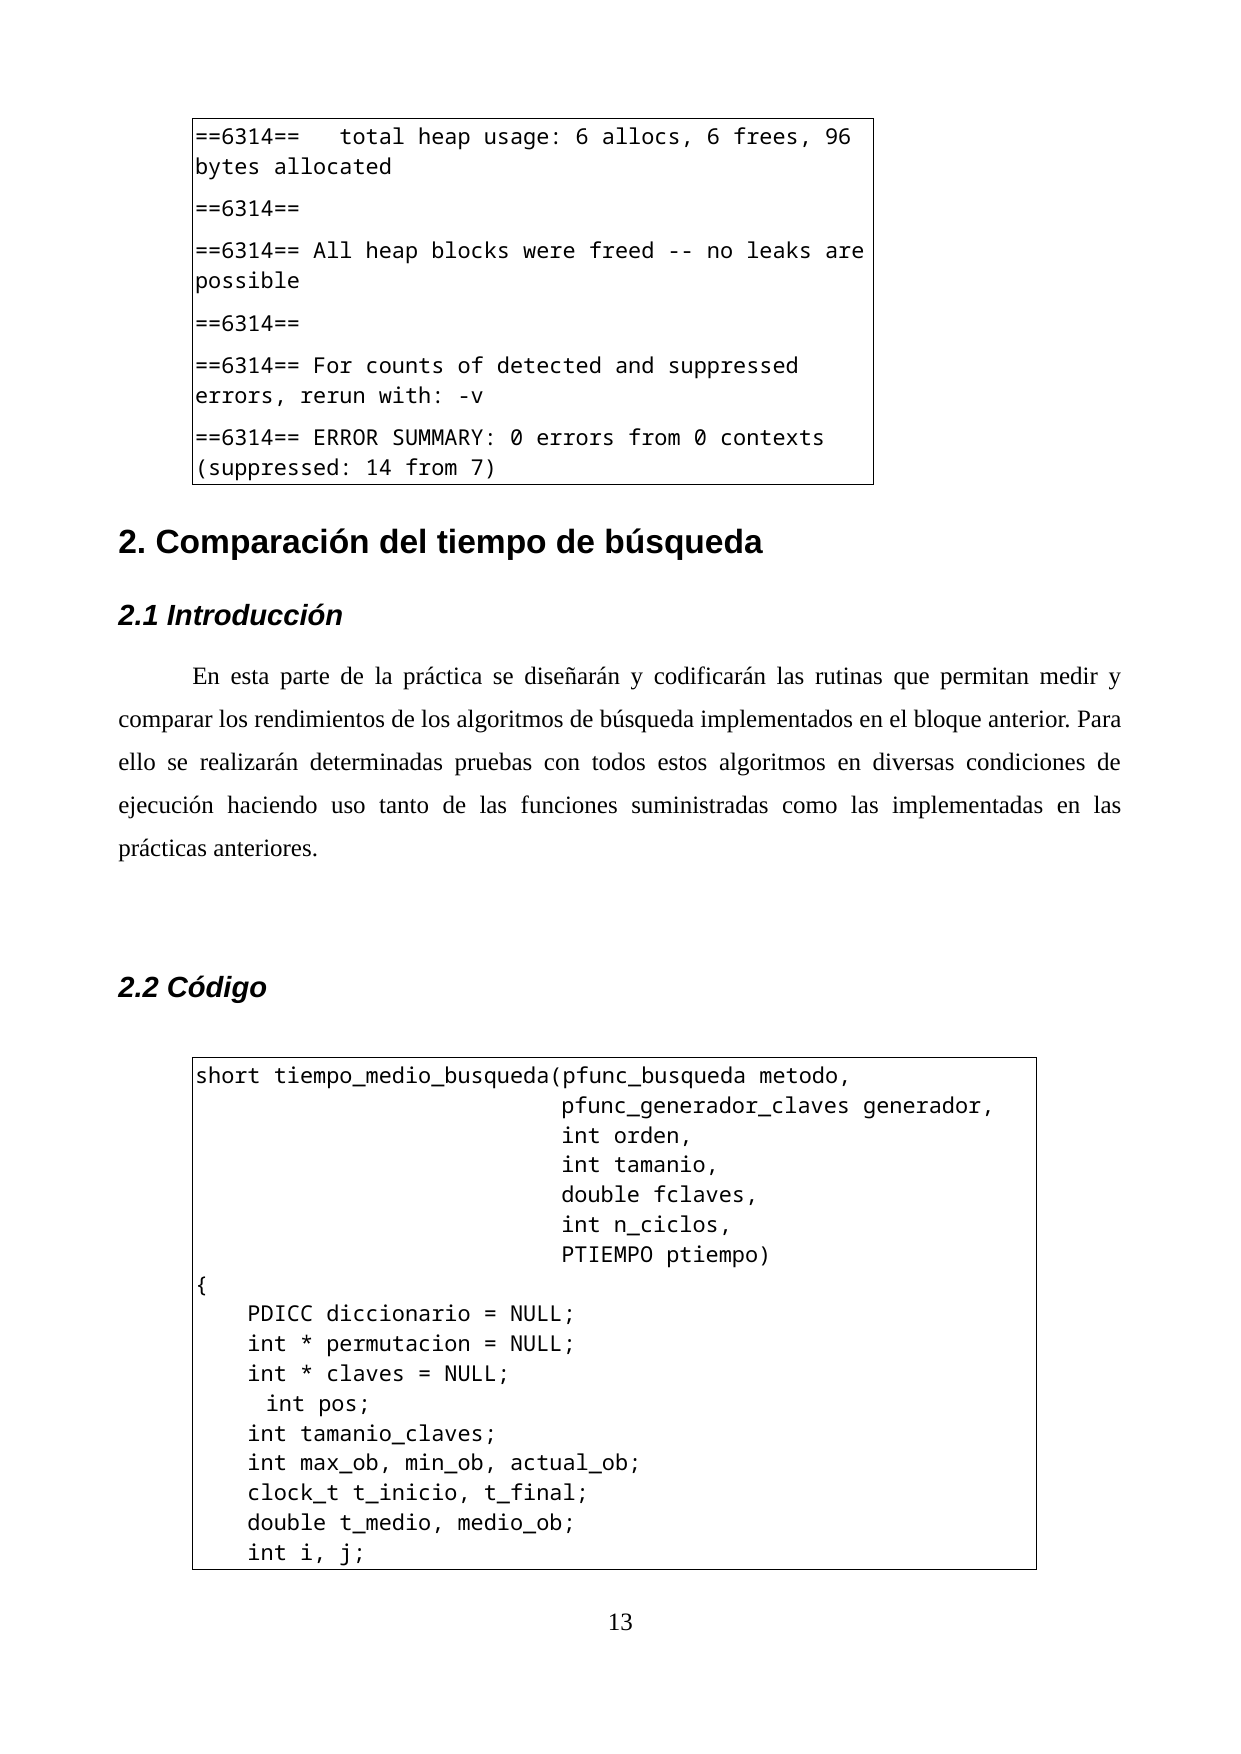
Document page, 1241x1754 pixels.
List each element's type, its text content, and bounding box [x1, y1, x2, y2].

text clock_t t_inicio, t_final; [193, 1474, 1036, 1504]
subtitle 2.1 Introducción [118, 598, 1122, 632]
text int tamanio_claves; [193, 1414, 1036, 1444]
text PDICC diccionario = NULL; [193, 1295, 1036, 1325]
text double t_medio, medio_ob; [193, 1504, 1036, 1534]
text int pos; [193, 1385, 1036, 1414]
text ==6314== [193, 304, 873, 337]
text short tiempo_medio_busqueda(pfunc_busqueda metodo, pfunc_generador_claves generador, [193, 1058, 1036, 1117]
text En esta parte de la práctica se diseñarán y codificarán las rutinas que permitan medir y comparar los rendimientos de los algoritmos de búsqueda implementados en el bloque anterior. Para ello se realizarán determinadas pruebas con todos estos algoritmos en diversas condiciones de ejecución haciendo uso tanto de las funciones suministradas como las implementadas en las prácticas anteriores. [118, 661, 1122, 862]
text { [193, 1266, 1036, 1295]
text int max_ob, min_ob, actual_ob; [193, 1444, 1036, 1474]
text ==6314== [193, 190, 873, 223]
text int * claves = NULL; [193, 1355, 1036, 1385]
text ==6314== All heap blocks were freed -- no leaks are possible [193, 232, 873, 295]
text int i, j; [193, 1534, 1036, 1569]
text int n_ciclos, [193, 1206, 1036, 1236]
text int orden, [193, 1117, 1036, 1146]
text int tamanio, [193, 1146, 1036, 1176]
subtitle 2.2 Código [118, 970, 1122, 1003]
text ==6314== ERROR SUMMARY: 0 errors from 0 contexts (suppressed: 14 from 7) [193, 419, 873, 484]
text PTIEMPO ptiempo) [193, 1236, 1036, 1266]
text double fclaves, [193, 1176, 1036, 1206]
subtitle 2. Comparación del tiempo de búsqueda [118, 522, 1122, 561]
text ==6314== For counts of detected and suppressed errors, rerun with: -v [193, 347, 873, 409]
text ==6314== total heap usage: 6 allocs, 6 frees, 96 bytes allocated [193, 119, 873, 181]
text int * permutacion = NULL; [193, 1325, 1036, 1355]
